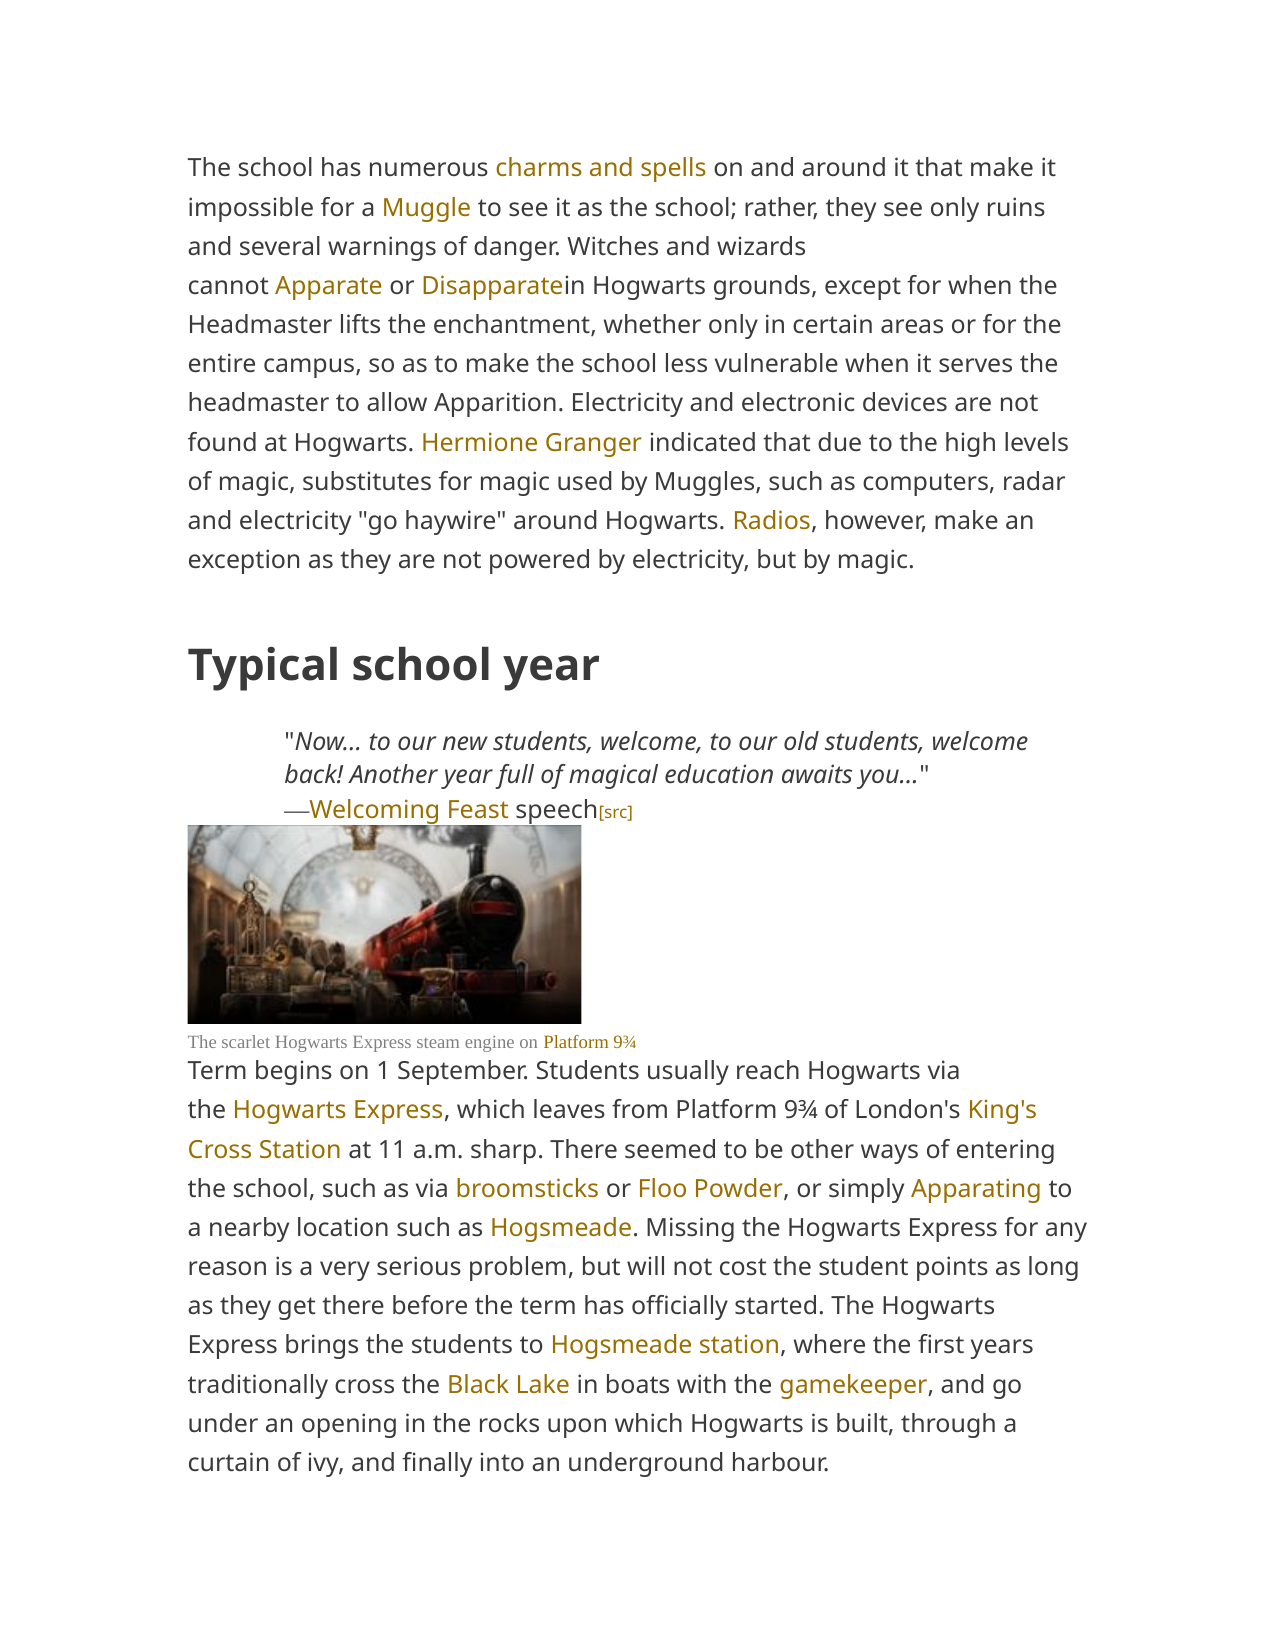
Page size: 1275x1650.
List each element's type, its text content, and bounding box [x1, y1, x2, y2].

text The scarlet Hogwarts Express steam engine on Platform 9¾ [187, 1028, 1087, 1053]
subtitle Typical school year [187, 634, 1087, 693]
picture [187, 825, 582, 1024]
text Term begins on 1 September. Students usually reach Hogwarts via the Hogwarts Express, which leaves from Platform 9¾ of London's King's Cross Station at 11 a.m. sharp. There seemed to be other ways of entering the school, such as via broomsticks or Floo Powder, or simply Apparating to a nearby location such as Hogsmeade. Missing the Hogwarts Express for any reason is a very serious problem, but will not cost the student points as long as they get there before the term has officially started. The Hogwarts Express brings the students to Hogsmeade station, where the first years traditionally cross the Black Lake in boats with the gamekeeper, and go under an opening in the rocks upon which Hogwarts is built, through a curtain of ivy, and finally into an underground harbour. [187, 1053, 1087, 1479]
list "Now… to our new students, welcome, to our old students, welcome back! Another year full of magical education awaits you…" [284, 723, 1087, 791]
list —Welcoming Feast speech[src] [284, 791, 1087, 825]
text The school has numerous charms and spells on and around it that make it impossible for a Muggle to see it as the school; rather, they see only ruins and several warnings of danger. Witches and wizards cannot Apparate or Disapparatein Hogwarts grounds, except for when the Headmaster lifts the enchantment, whether only in certain areas or for the entire campus, so as to make the school less vulnerable when it serves the headmaster to allow Apparition. Electricity and electronic devices are not found at Hogwarts. Hermione Granger indicated that due to the high levels of magic, substitutes for magic used by Muggles, such as computers, radar and electricity "go haywire" around Hogwarts. Radios, however, make an exception as they are not powered by electricity, but by magic. [187, 150, 1087, 576]
